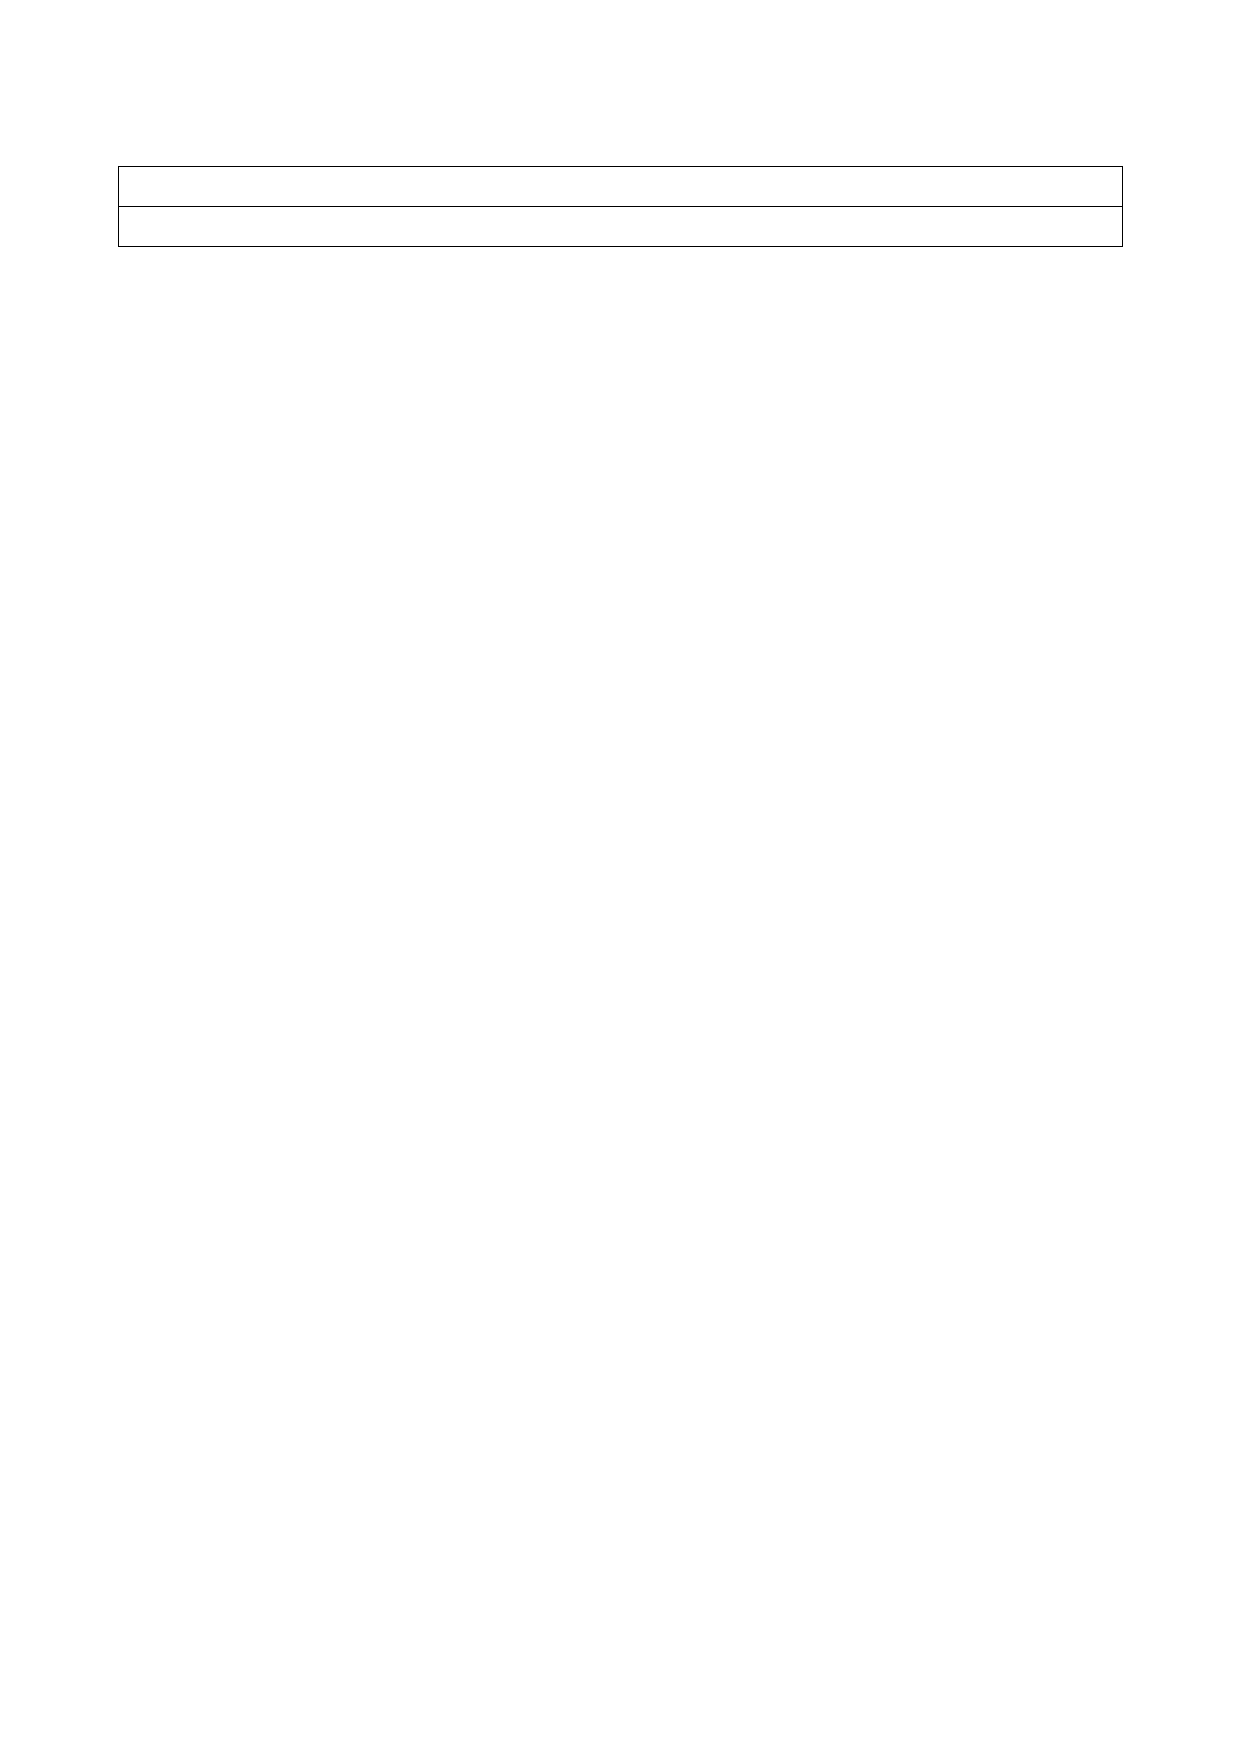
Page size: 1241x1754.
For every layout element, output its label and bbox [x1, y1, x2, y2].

table_header [119, 167, 1122, 206]
table_cell [119, 207, 1122, 246]
